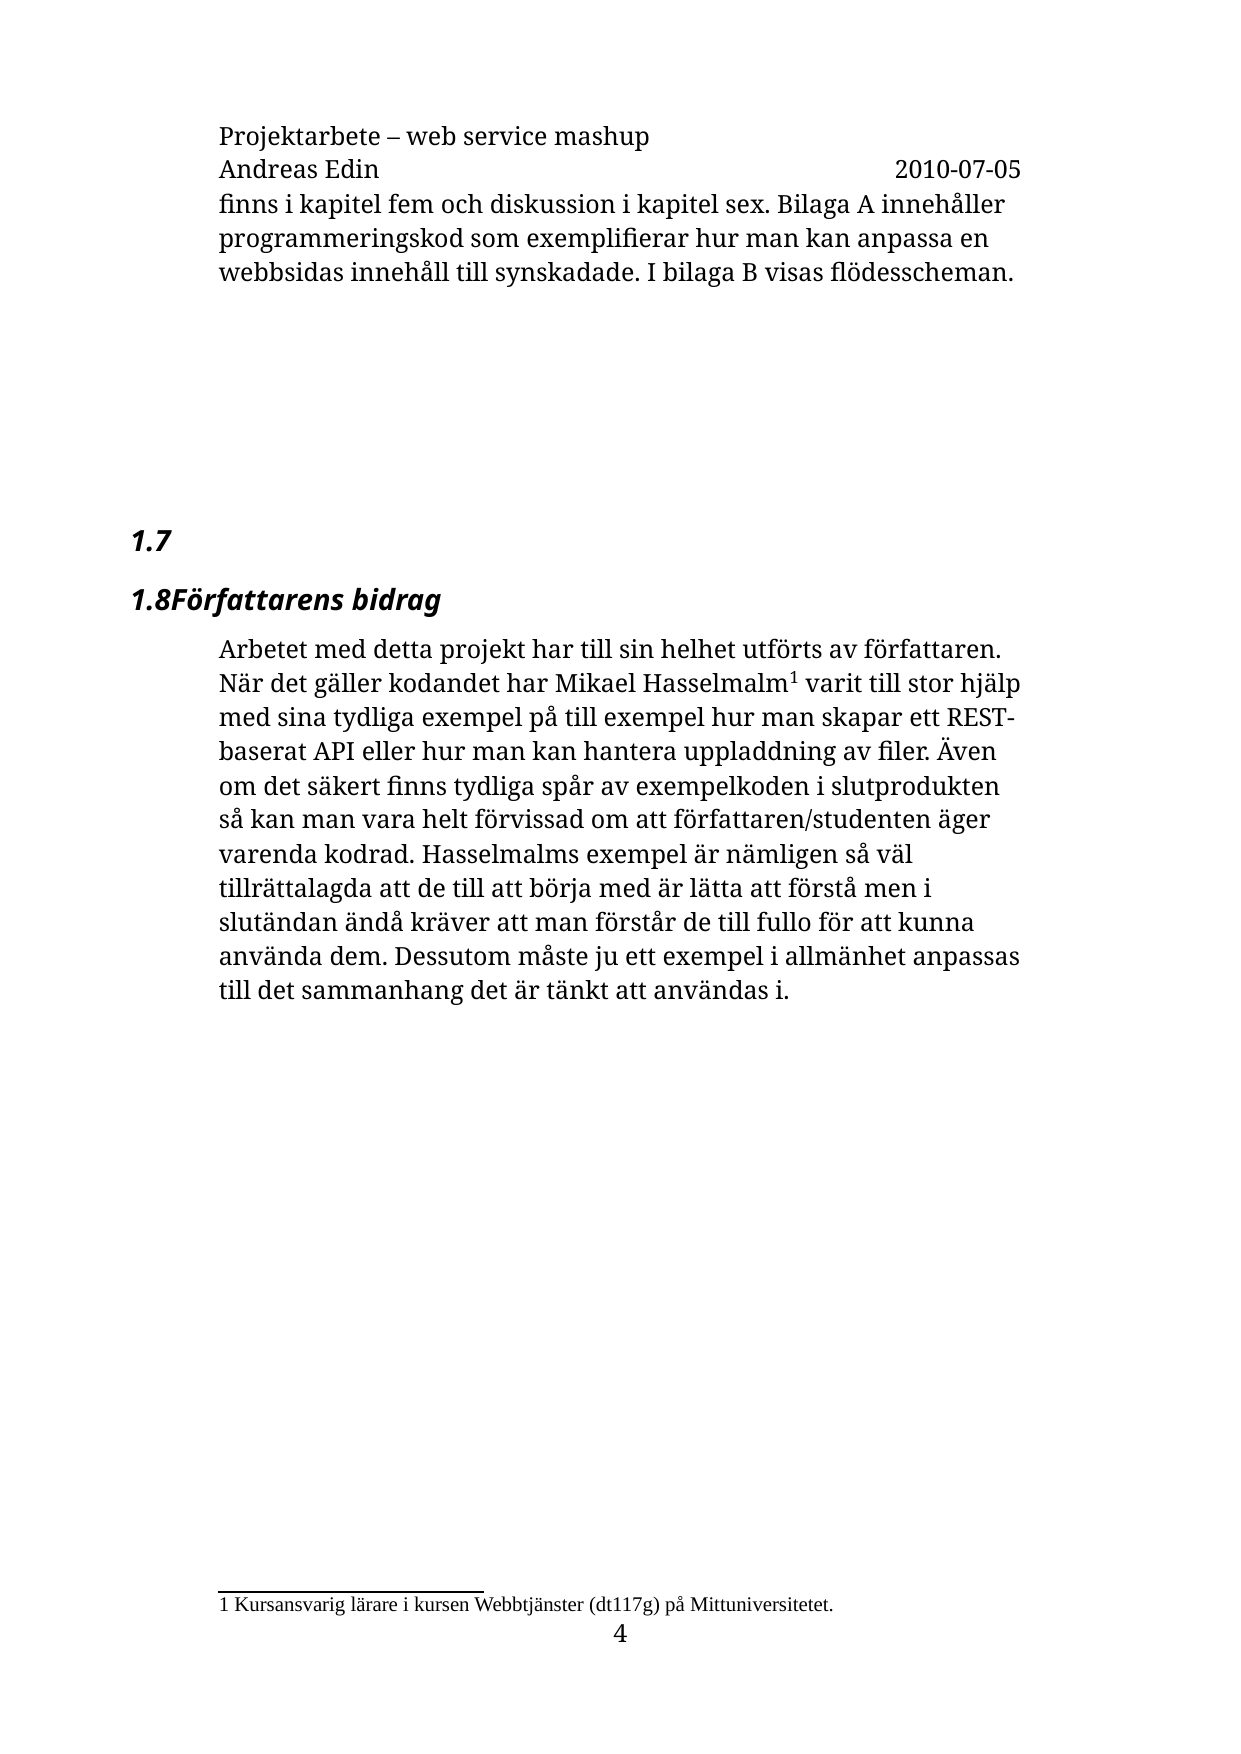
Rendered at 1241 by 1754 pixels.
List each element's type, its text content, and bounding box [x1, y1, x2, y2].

text finns i kapitel fem och diskussion i kapitel sex. Bilaga A innehåller programmeringskod som exemplifierar hur man kan anpassa en webbsidas innehåll till synskadade. I bilaga B visas flödesscheman. [218, 186, 1022, 288]
text Arbetet med detta projekt har till sin helhet utförts av författaren. När det gäller kodandet har Mikael Hasselmalm varit till stor hjälp med sina tydliga exempel på till exempel hur man skapar ett REST-baserat API eller hur man kan hantera uppladdning av filer. Även om det säkert finns tydliga spår av exempelkoden i slutprodukten så kan man vara helt förvissad om att författaren/studenten äger varenda kodrad. Hasselmalms exempel är nämligen så väl tillrättalagda att de till att börja med är lätta att förstå men i slutändan ändå kräver att man förstår de till fullo för att kunna använda dem. Dessutom måste ju ett exempel i allmänhet anpassas till det sammanhang det är tänkt att användas i. [218, 632, 1022, 1007]
subtitle Författarens bidrag [130, 579, 1022, 619]
text Kursansvarig lärare i kursen Webbtjänster (dt117g) på Mittuniversitetet. [218, 1592, 1022, 1616]
